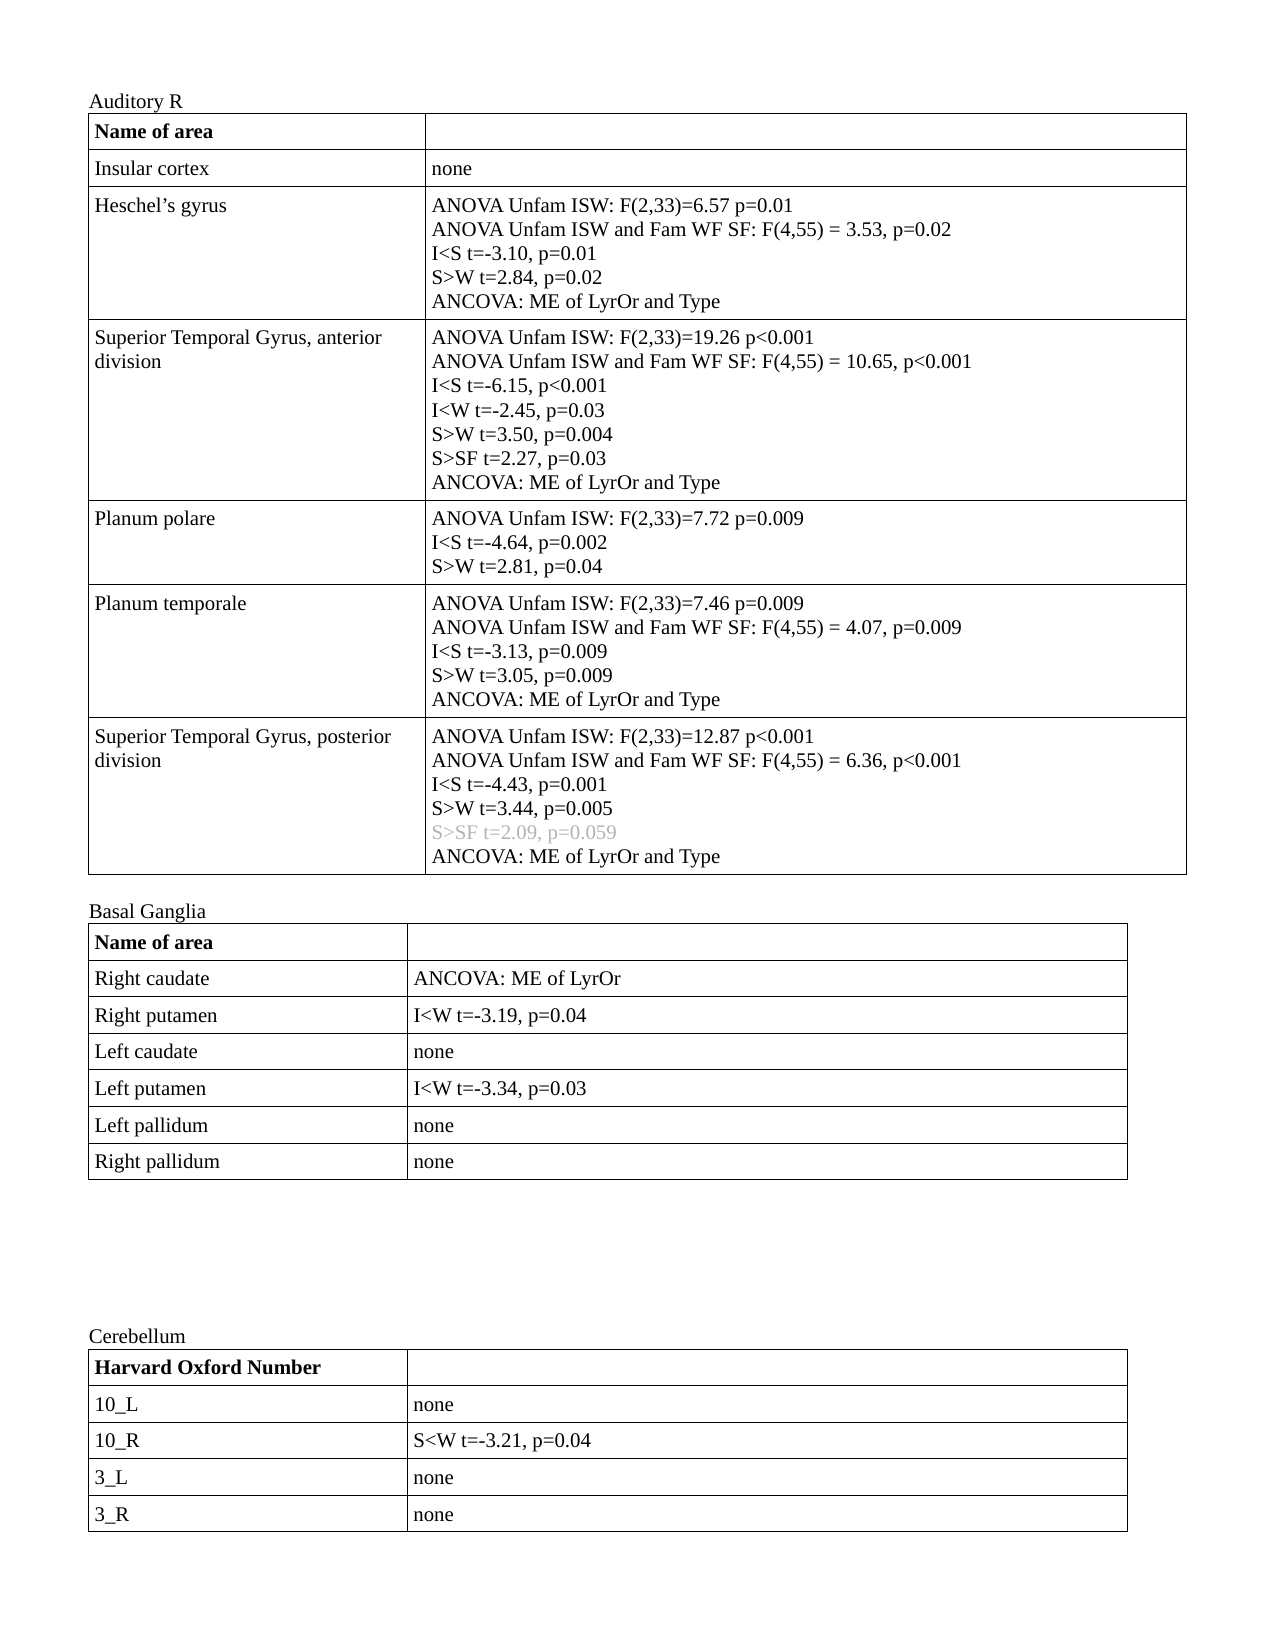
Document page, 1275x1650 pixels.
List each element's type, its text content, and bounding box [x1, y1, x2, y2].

table_cell Left caudate [89, 1034, 407, 1069]
text Auditory R [88, 88, 1186, 113]
table_cell Planum temporale [89, 585, 425, 717]
table_header [408, 924, 1127, 959]
table_cell none [408, 1144, 1127, 1179]
table_cell I<W t=-3.34, p=0.03 [408, 1070, 1127, 1106]
table_cell ANCOVA: ME of LyrOr [408, 961, 1127, 996]
table_header Harvard Oxford Number [89, 1350, 407, 1385]
table_cell Superior Temporal Gyrus, posterior division [89, 718, 425, 874]
table_cell Planum polare [89, 501, 425, 584]
table_cell 3_L [89, 1459, 407, 1495]
table_cell none [408, 1107, 1127, 1142]
table_cell none [408, 1459, 1127, 1495]
table_cell Insular cortex [89, 150, 425, 186]
table_cell ANOVA Unfam ISW: F(2,33)=12.87 p<0.001 ANOVA Unfam ISW and Fam WF SF: F(4,55) = 6.36, p<0.001 I<S t=-4.43, p=0.001 S>W t=3.44, p=0.005 S>SF t=2.09, p=0.059 ANCOVA: ME of LyrOr and Type [426, 718, 1186, 874]
table_cell none [408, 1386, 1127, 1422]
table_cell S<W t=-3.21, p=0.04 [408, 1423, 1127, 1458]
table_cell Right caudate [89, 961, 407, 996]
table_cell ANOVA Unfam ISW: F(2,33)=7.72 p=0.009 I<S t=-4.64, p=0.002 S>W t=2.81, p=0.04 [426, 501, 1186, 584]
table_cell Right putamen [89, 997, 407, 1033]
table_cell 10_L [89, 1386, 407, 1422]
table_cell Heschel’s gyrus [89, 187, 425, 318]
table_cell I<W t=-3.19, p=0.04 [408, 997, 1127, 1033]
table_cell Right pallidum [89, 1144, 407, 1179]
table_header [426, 114, 1186, 149]
table_cell Left pallidum [89, 1107, 407, 1142]
text Cerebellum [88, 1324, 1186, 1348]
table_cell ANOVA Unfam ISW: F(2,33)=7.46 p=0.009 ANOVA Unfam ISW and Fam WF SF: F(4,55) = 4.07, p=0.009 I<S t=-3.13, p=0.009 S>W t=3.05, p=0.009 ANCOVA: ME of LyrOr and Type [426, 585, 1186, 717]
table_cell none [426, 150, 1186, 186]
table_cell 3_R [89, 1496, 407, 1531]
table_cell none [408, 1034, 1127, 1069]
table_cell 10_R [89, 1423, 407, 1458]
table_cell ANOVA Unfam ISW: F(2,33)=6.57 p=0.01 ANOVA Unfam ISW and Fam WF SF: F(4,55) = 3.53, p=0.02 I<S t=-3.10, p=0.01 S>W t=2.84, p=0.02 ANCOVA: ME of LyrOr and Type [426, 187, 1186, 318]
table_header Name of area [89, 924, 407, 959]
text Basal Ganglia [88, 899, 1186, 923]
table_cell none [408, 1496, 1127, 1531]
table_cell ANOVA Unfam ISW: F(2,33)=19.26 p<0.001 ANOVA Unfam ISW and Fam WF SF: F(4,55) = 10.65, p<0.001 I<S t=-6.15, p<0.001 I<W t=-2.45, p=0.03 S>W t=3.50, p=0.004 S>SF t=2.27, p=0.03 ANCOVA: ME of LyrOr and Type [426, 320, 1186, 499]
table_header [408, 1350, 1127, 1385]
table_cell Superior Temporal Gyrus, anterior division [89, 320, 425, 499]
table_header Name of area [89, 114, 425, 149]
table_cell Left putamen [89, 1070, 407, 1106]
